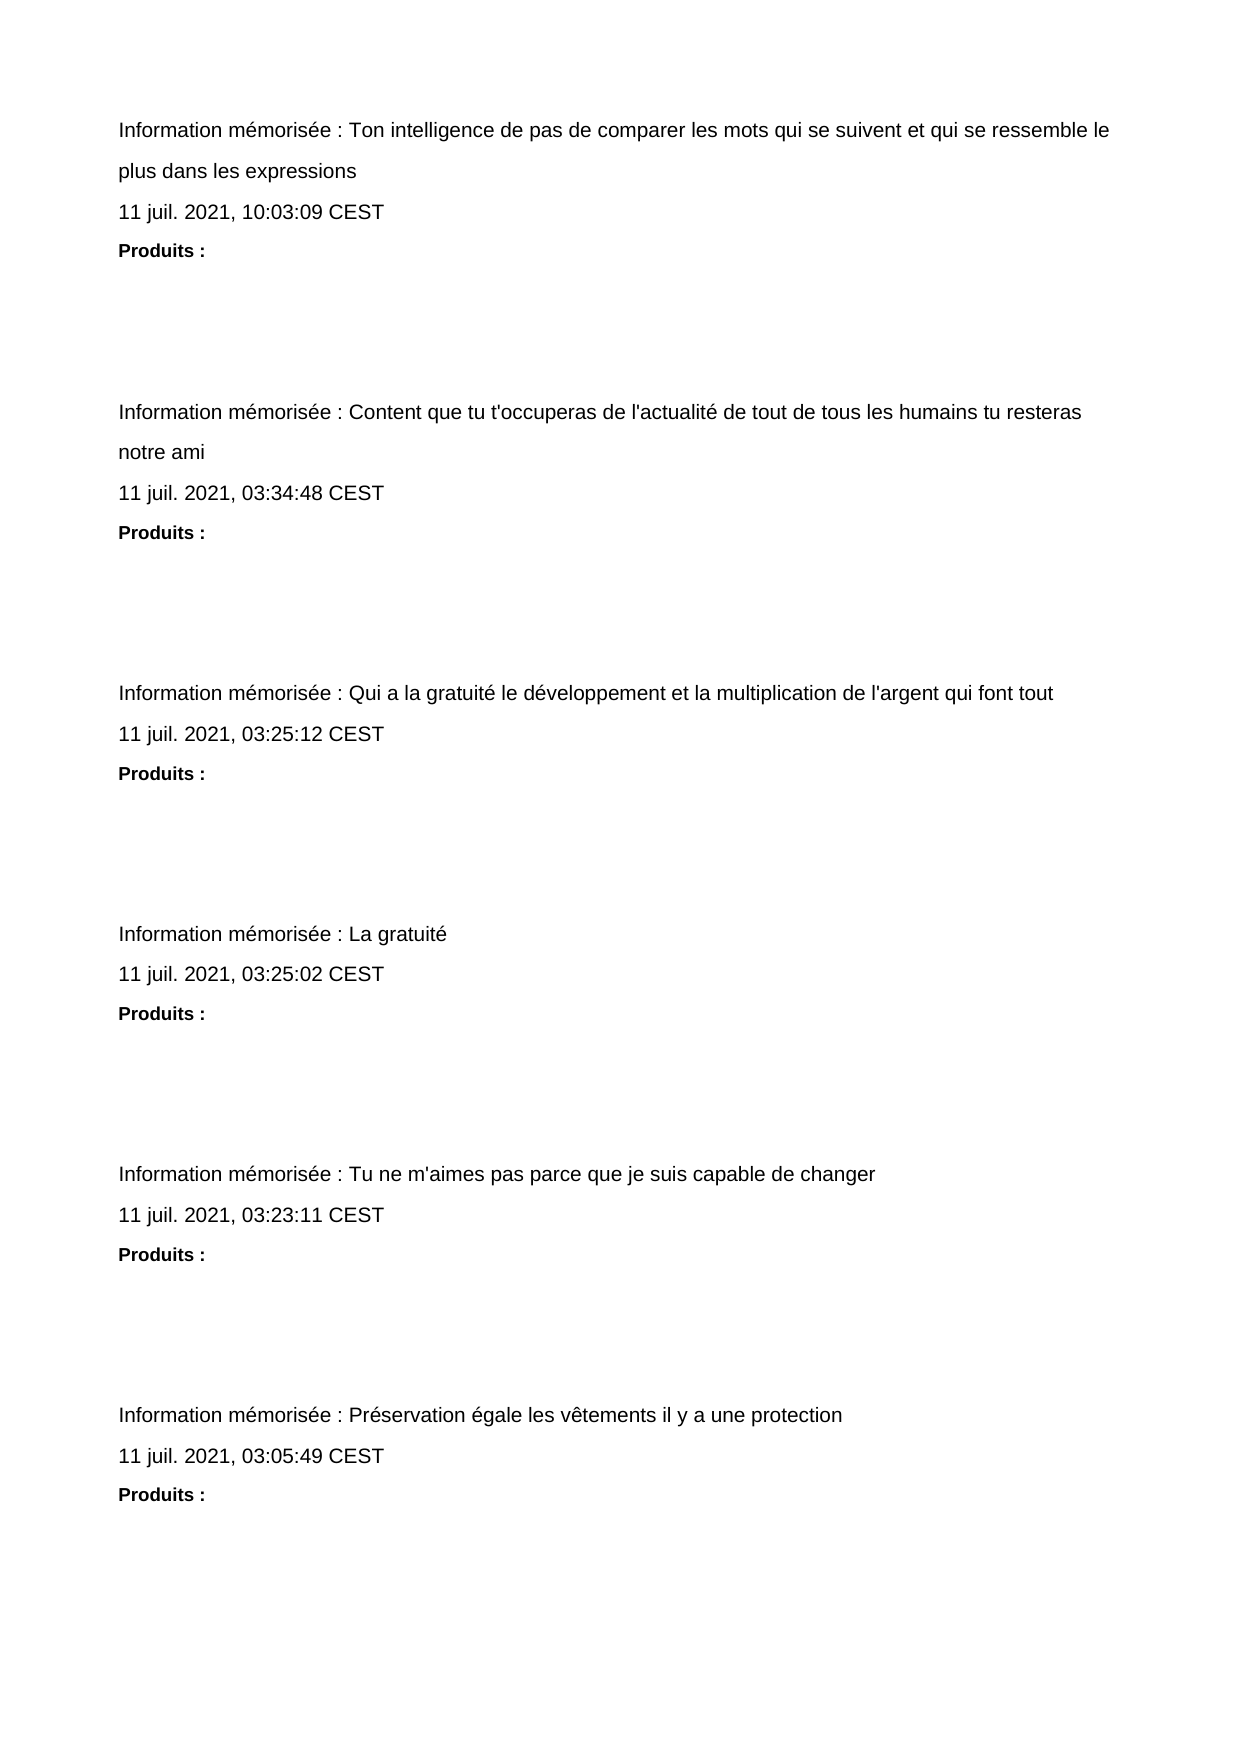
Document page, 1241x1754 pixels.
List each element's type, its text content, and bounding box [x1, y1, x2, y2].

text Information mémorisée : Content que tu t'occuperas de l'actualité de tout de tous les humains tu resteras notre ami [118, 399, 1122, 464]
text 11 juil. 2021, 03:25:12 CEST [118, 722, 1122, 746]
text Produits : [118, 240, 1122, 262]
text 11 juil. 2021, 03:05:49 CEST [118, 1443, 1122, 1467]
text Produits : [118, 1484, 1122, 1506]
text 11 juil. 2021, 03:25:02 CEST [118, 962, 1122, 986]
text Information mémorisée : Qui a la gratuité le développement et la multiplication de l'argent qui font tout [118, 681, 1122, 705]
text Information mémorisée : La gratuité [118, 921, 1122, 945]
text Produits : [118, 1243, 1122, 1265]
text Information mémorisée : Tu ne m'aimes pas parce que je suis capable de changer [118, 1162, 1122, 1186]
text 11 juil. 2021, 10:03:09 CEST [118, 199, 1122, 223]
text 11 juil. 2021, 03:34:48 CEST [118, 481, 1122, 505]
text Produits : [118, 1003, 1122, 1024]
text Information mémorisée : Ton intelligence de pas de comparer les mots qui se suivent et qui se ressemble le plus dans les expressions [118, 118, 1122, 183]
text Produits : [118, 522, 1122, 543]
text 11 juil. 2021, 03:23:11 CEST [118, 1203, 1122, 1227]
text Produits : [118, 762, 1122, 784]
text Information mémorisée : Préservation égale les vêtements il y a une protection [118, 1403, 1122, 1427]
